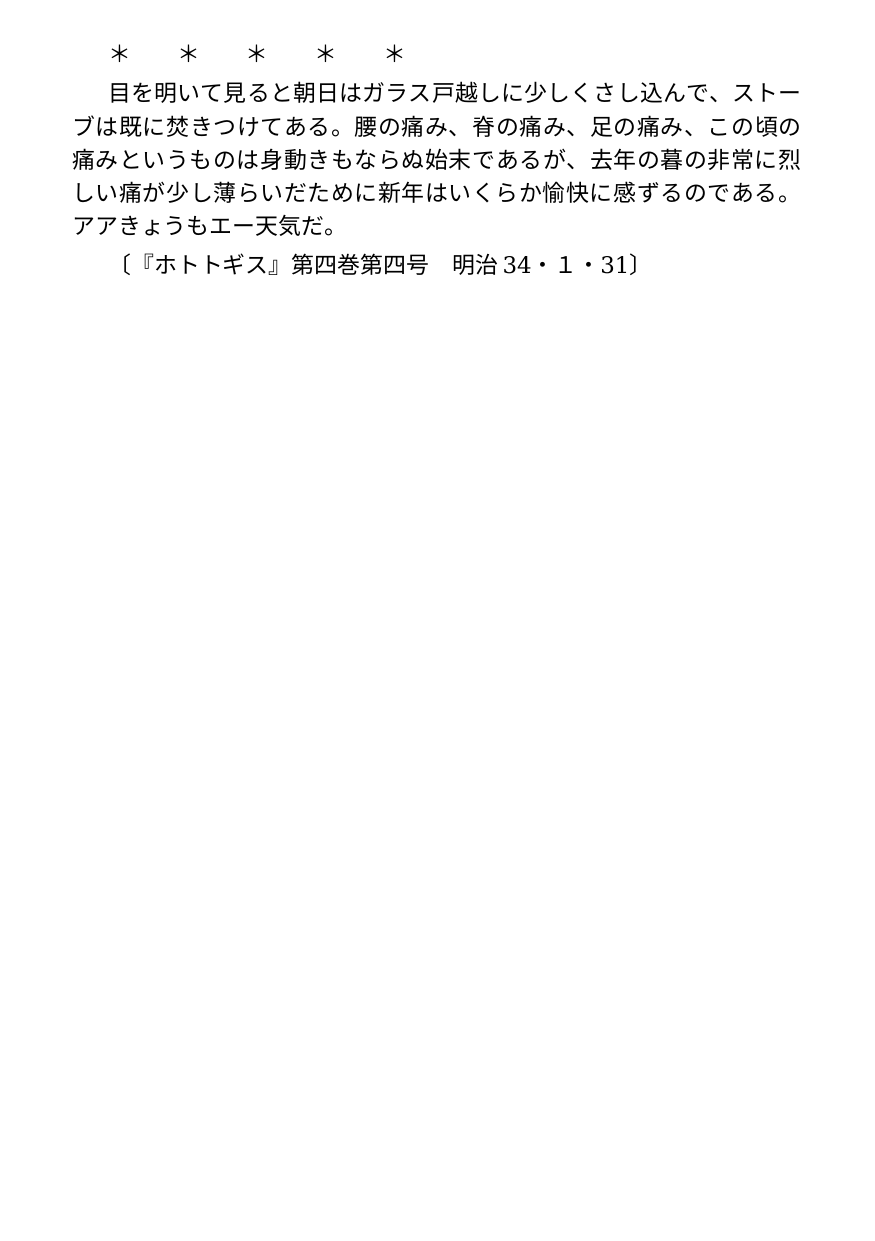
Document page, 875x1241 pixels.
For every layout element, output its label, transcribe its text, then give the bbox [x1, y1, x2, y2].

text ＊ ＊ ＊ ＊ ＊ [72, 36, 802, 69]
text 〔『ホトトギス』第四巻第四号 明治34・１・31〕 [72, 247, 802, 281]
text 目を明いて見ると朝日はガラス戸越しに少しくさし込んで、ストーブは既に焚きつけてある。腰の痛み、脊の痛み、足の痛み、この頃の痛みというものは身動きもならぬ始末であるが、去年の暮の非常に烈しい痛が少し薄らいだために新年はいくらか愉快に感ずるのである。アアきょうもエー天気だ。 [72, 75, 802, 241]
